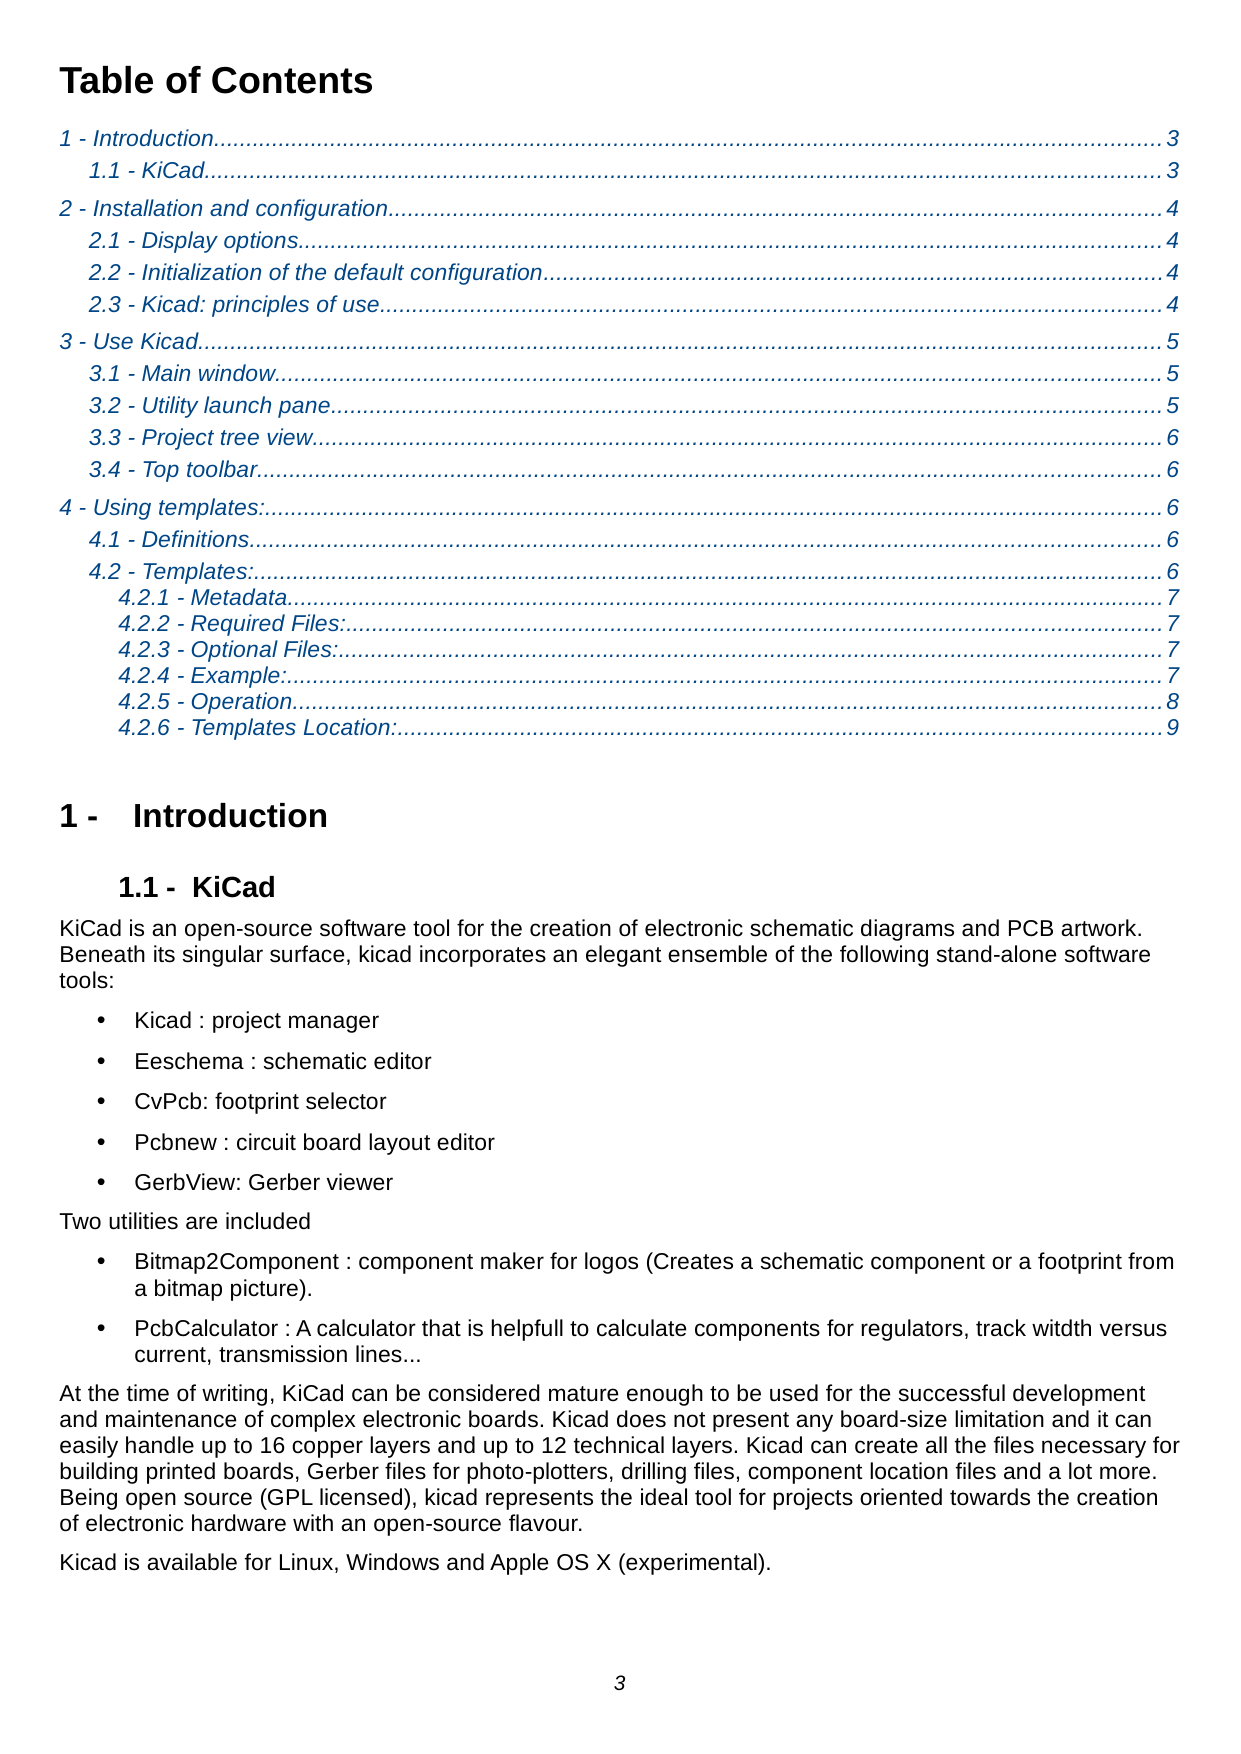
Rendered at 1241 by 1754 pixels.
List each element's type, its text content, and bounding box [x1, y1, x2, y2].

text 2.2 - Initialization of the default configuration 4 [88, 259, 1181, 285]
text Two utilities are included [59, 1209, 1181, 1235]
text Kicad is available for Linux, Windows and Apple OS X (experimental). [59, 1549, 1181, 1575]
text 3.3 - Project tree view 6 [88, 425, 1181, 451]
list Pcbnew : circuit board layout editor [97, 1128, 1181, 1156]
text Table of Contents [59, 59, 1181, 101]
text 4.2.1 - Metadata 7 [118, 584, 1181, 611]
text KiCad is an open-source software tool for the creation of electronic schematic diagrams and PCB artwork. Beneath its singular surface, kicad incorporates an elegant ensemble of the following stand-alone software tools: [59, 916, 1181, 994]
text 3 - Use Kicad 5 [59, 329, 1181, 355]
text 2.1 - Display options 4 [88, 227, 1181, 253]
list PcbCalculator : A calculator that is helpfull to calculate components for regulators, track witdth versus current, transmission lines... [97, 1314, 1181, 1368]
list Bitmap2Component : component maker for logos (Creates a schematic component or a footprint from a bitmap picture). [97, 1247, 1181, 1301]
text 3.4 - Top toolbar 6 [88, 457, 1181, 483]
text 4.2.4 - Example: 7 [118, 663, 1181, 689]
text 4.2.3 - Optional Files: 7 [118, 637, 1181, 663]
text 4 - Using templates: 6 [59, 494, 1181, 521]
text 3.2 - Utility launch pane 5 [88, 393, 1181, 419]
text 4.2.5 - Operation 8 [118, 689, 1181, 715]
subtitle KiCad [118, 871, 1181, 903]
text 1 - Introduction 3 [59, 125, 1181, 151]
text 3.1 - Main window 5 [88, 361, 1181, 387]
text 2 - Installation and configuration 4 [59, 195, 1181, 221]
text 1.1 - KiCad 3 [88, 157, 1181, 183]
list Eeschema : schematic editor [97, 1047, 1181, 1075]
text 4.2.2 - Required Files: 7 [118, 611, 1181, 637]
list GerbView: Gerber viewer [97, 1168, 1181, 1196]
subtitle Introduction [59, 797, 1181, 834]
text 4.2 - Templates: 6 [88, 558, 1181, 584]
text 4.1 - Definitions 6 [88, 526, 1181, 552]
text At the time of writing, KiCad can be considered mature enough to be used for the successful development and maintenance of complex electronic boards. Kicad does not present any board-size limitation and it can easily handle up to 16 copper layers and up to 12 technical layers. Kicad can create all the files necessary for building printed boards, Gerber files for photo-plotters, drilling files, component location files and a lot more. Being open source (GPL licensed), kicad represents the ideal tool for projects oriented towards the creation of electronic hardware with an open-source flavour. [59, 1380, 1181, 1537]
text 2.3 - Kicad: principles of use 4 [88, 291, 1181, 317]
text 4.2.6 - Templates Location: 9 [118, 715, 1181, 741]
list CvPcb: footprint selector [97, 1087, 1181, 1115]
list Kicad : project manager [97, 1006, 1181, 1034]
